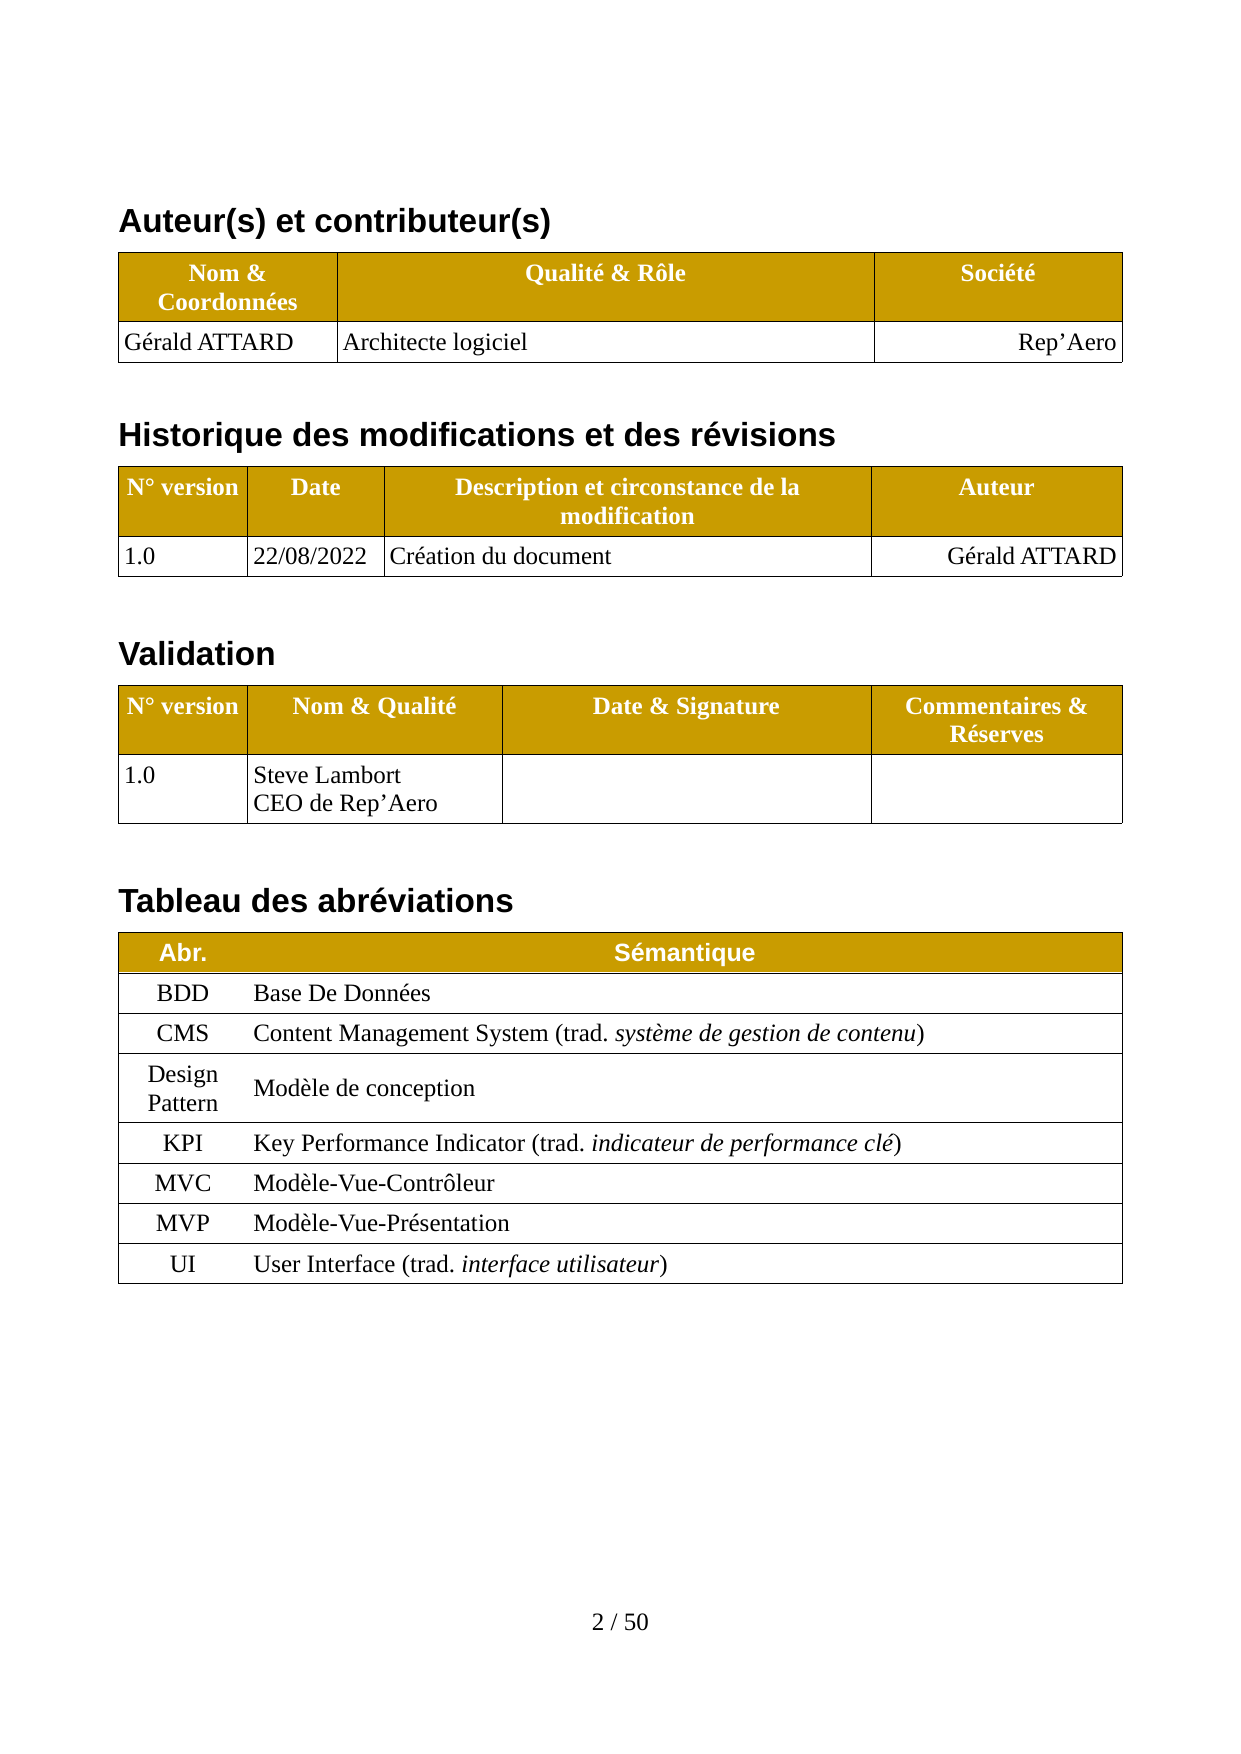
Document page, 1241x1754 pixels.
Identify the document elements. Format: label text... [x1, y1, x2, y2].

table_header Nom & Qualité [248, 686, 502, 754]
table_header Date [248, 467, 384, 536]
table_cell Modèle-Vue-Présentation [247, 1204, 1122, 1243]
table_header Sémantique [247, 933, 1122, 972]
table_header Auteur [872, 467, 1122, 536]
table_header Abr. [119, 933, 247, 972]
subtitle Historique des modifications et des révisions [118, 416, 1122, 454]
table_cell 1.0 [119, 537, 247, 576]
table_header N° version [119, 467, 247, 536]
table_cell User Interface (trad. interface utilisateur) [247, 1244, 1122, 1283]
table_header N° version [119, 686, 247, 754]
table_cell Content Management System (trad. système de gestion de contenu) [247, 1014, 1122, 1053]
table_cell Steve Lambort CEO de Rep’Aero [248, 755, 502, 823]
table_cell BDD [119, 974, 247, 1013]
table_cell Modèle-Vue-Contrôleur [247, 1164, 1122, 1203]
table_header Commentaires & Réserves [872, 686, 1122, 754]
subtitle Tableau des abréviations [118, 881, 1122, 919]
table_cell Design Pattern [119, 1054, 247, 1122]
table_cell 1.0 [119, 755, 247, 823]
subtitle Auteur(s) et contributeur(s) [118, 201, 1122, 240]
table_cell MVC [119, 1164, 247, 1203]
subtitle Validation [118, 634, 1122, 672]
table_cell Key Performance Indicator (trad. indicateur de performance clé) [247, 1123, 1122, 1162]
table_cell Rep’Aero [875, 322, 1122, 362]
table_cell UI [119, 1244, 247, 1283]
table_cell KPI [119, 1123, 247, 1162]
table_cell Architecte logiciel [338, 322, 874, 362]
table_cell [503, 755, 871, 823]
table_cell MVP [119, 1204, 247, 1243]
table_header Date & Signature [503, 686, 871, 754]
table_cell Modèle de conception [247, 1054, 1122, 1122]
table_header Qualité & Rôle [338, 253, 874, 321]
table_cell Création du document [385, 537, 871, 576]
table_cell Base De Données [247, 974, 1122, 1013]
table_header Description et circonstance de la modification [385, 467, 871, 536]
table_cell [872, 755, 1122, 823]
table_cell CMS [119, 1014, 247, 1053]
table_header Nom & Coordonnées [119, 253, 337, 321]
table_cell Gérald ATTARD [119, 322, 337, 362]
table_header Société [875, 253, 1122, 321]
table_cell 22/08/2022 [248, 537, 384, 576]
table_cell Gérald ATTARD [872, 537, 1122, 576]
